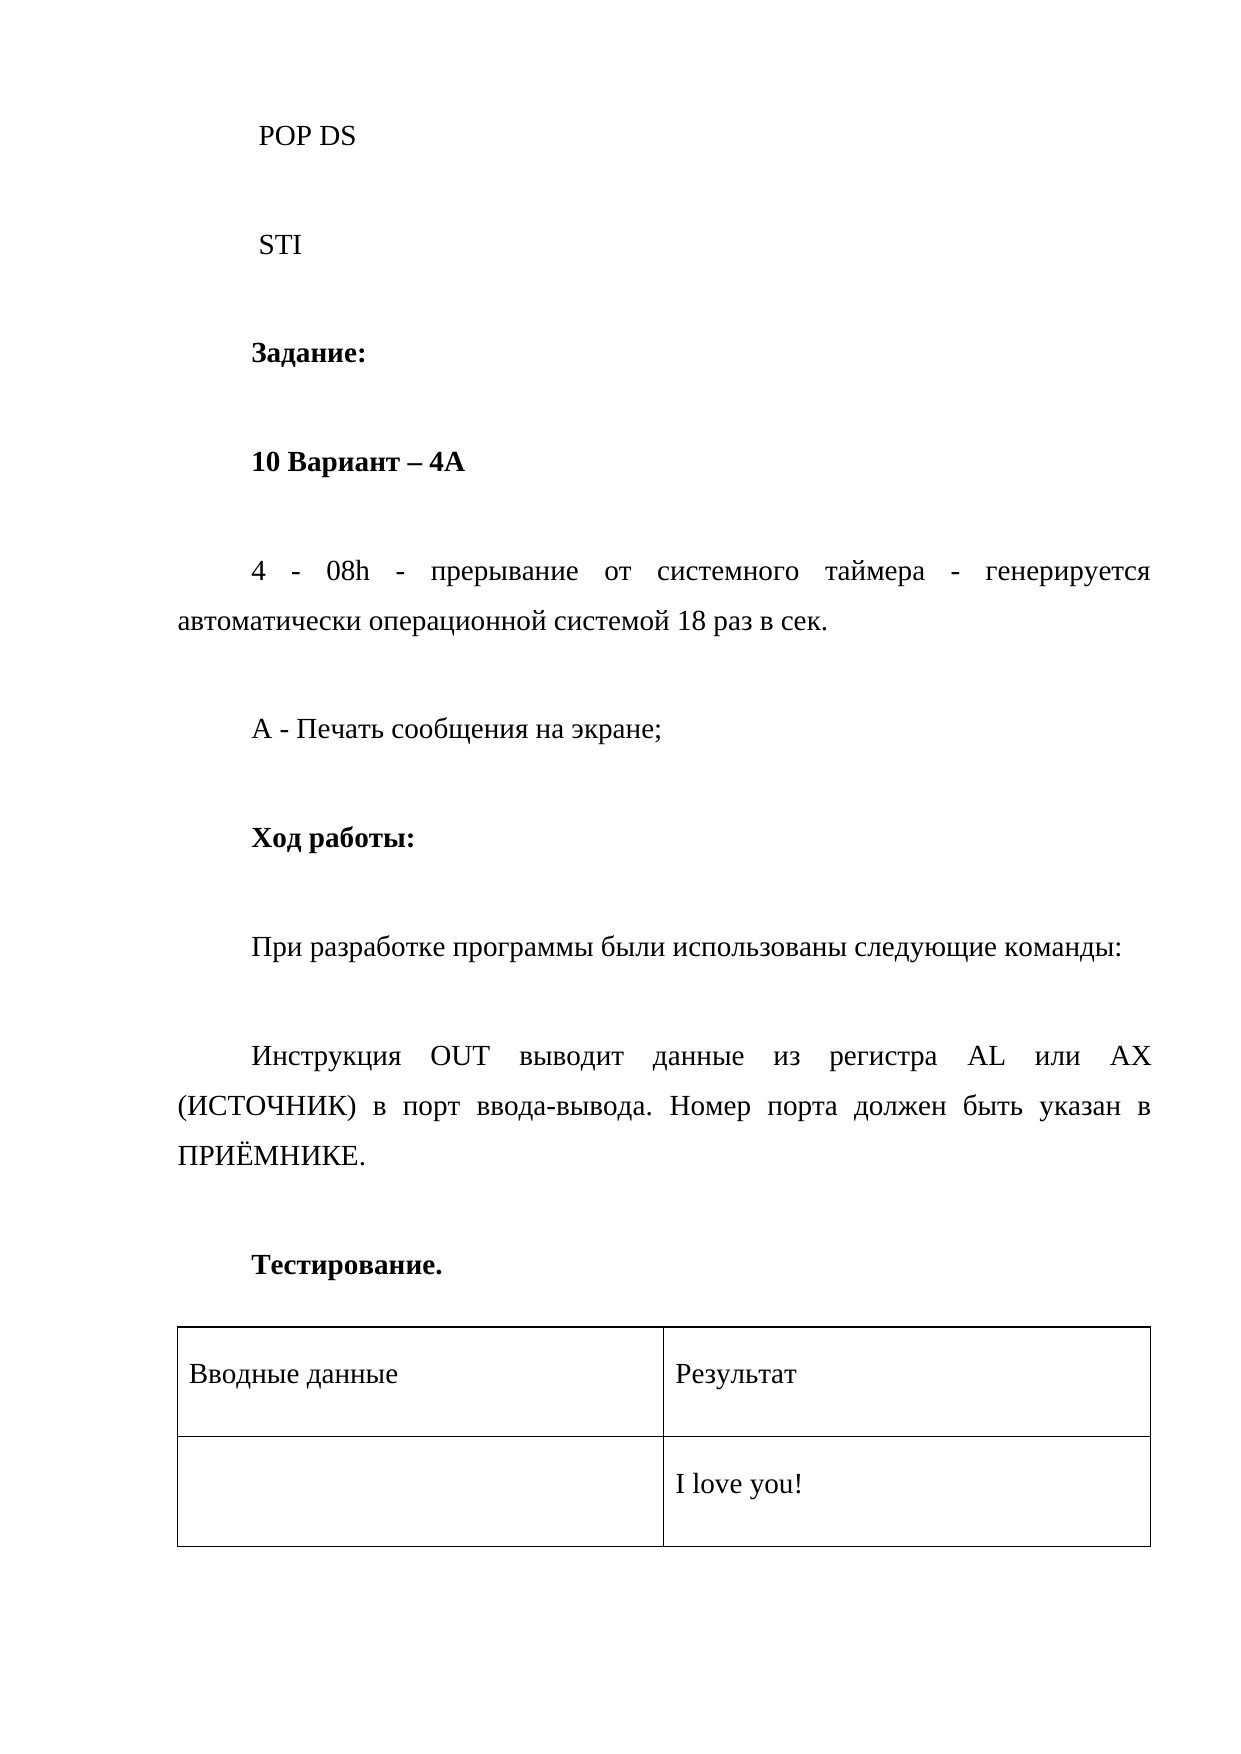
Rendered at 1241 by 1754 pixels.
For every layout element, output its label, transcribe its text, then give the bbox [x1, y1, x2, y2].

text А - Печать сообщения на экране; [177, 712, 1152, 745]
text POP DS [177, 118, 1152, 152]
text При разработке программы были использованы следующие команды: [177, 929, 1152, 962]
table_header Вводные данные [178, 1328, 663, 1436]
text Ход работы: [177, 820, 1152, 854]
text 4 - 08h - прерывание от системного таймера - генерируется автоматически операционной системой 18 раз в сек. [177, 553, 1152, 637]
table_header Результат [664, 1328, 1150, 1436]
text Тестирование. [177, 1247, 1152, 1280]
text STI [177, 227, 1152, 260]
text 10 Вариант – 4А [177, 444, 1152, 478]
table_cell I love you! [664, 1437, 1150, 1546]
table_cell [178, 1437, 663, 1546]
text Задание: [177, 335, 1152, 369]
text Инструкция OUT выводит данные из регистра AL или AX (ИСТОЧНИК) в порт ввода-вывода. Номер порта должен быть указан в ПРИЁМНИКЕ. [177, 1038, 1152, 1172]
